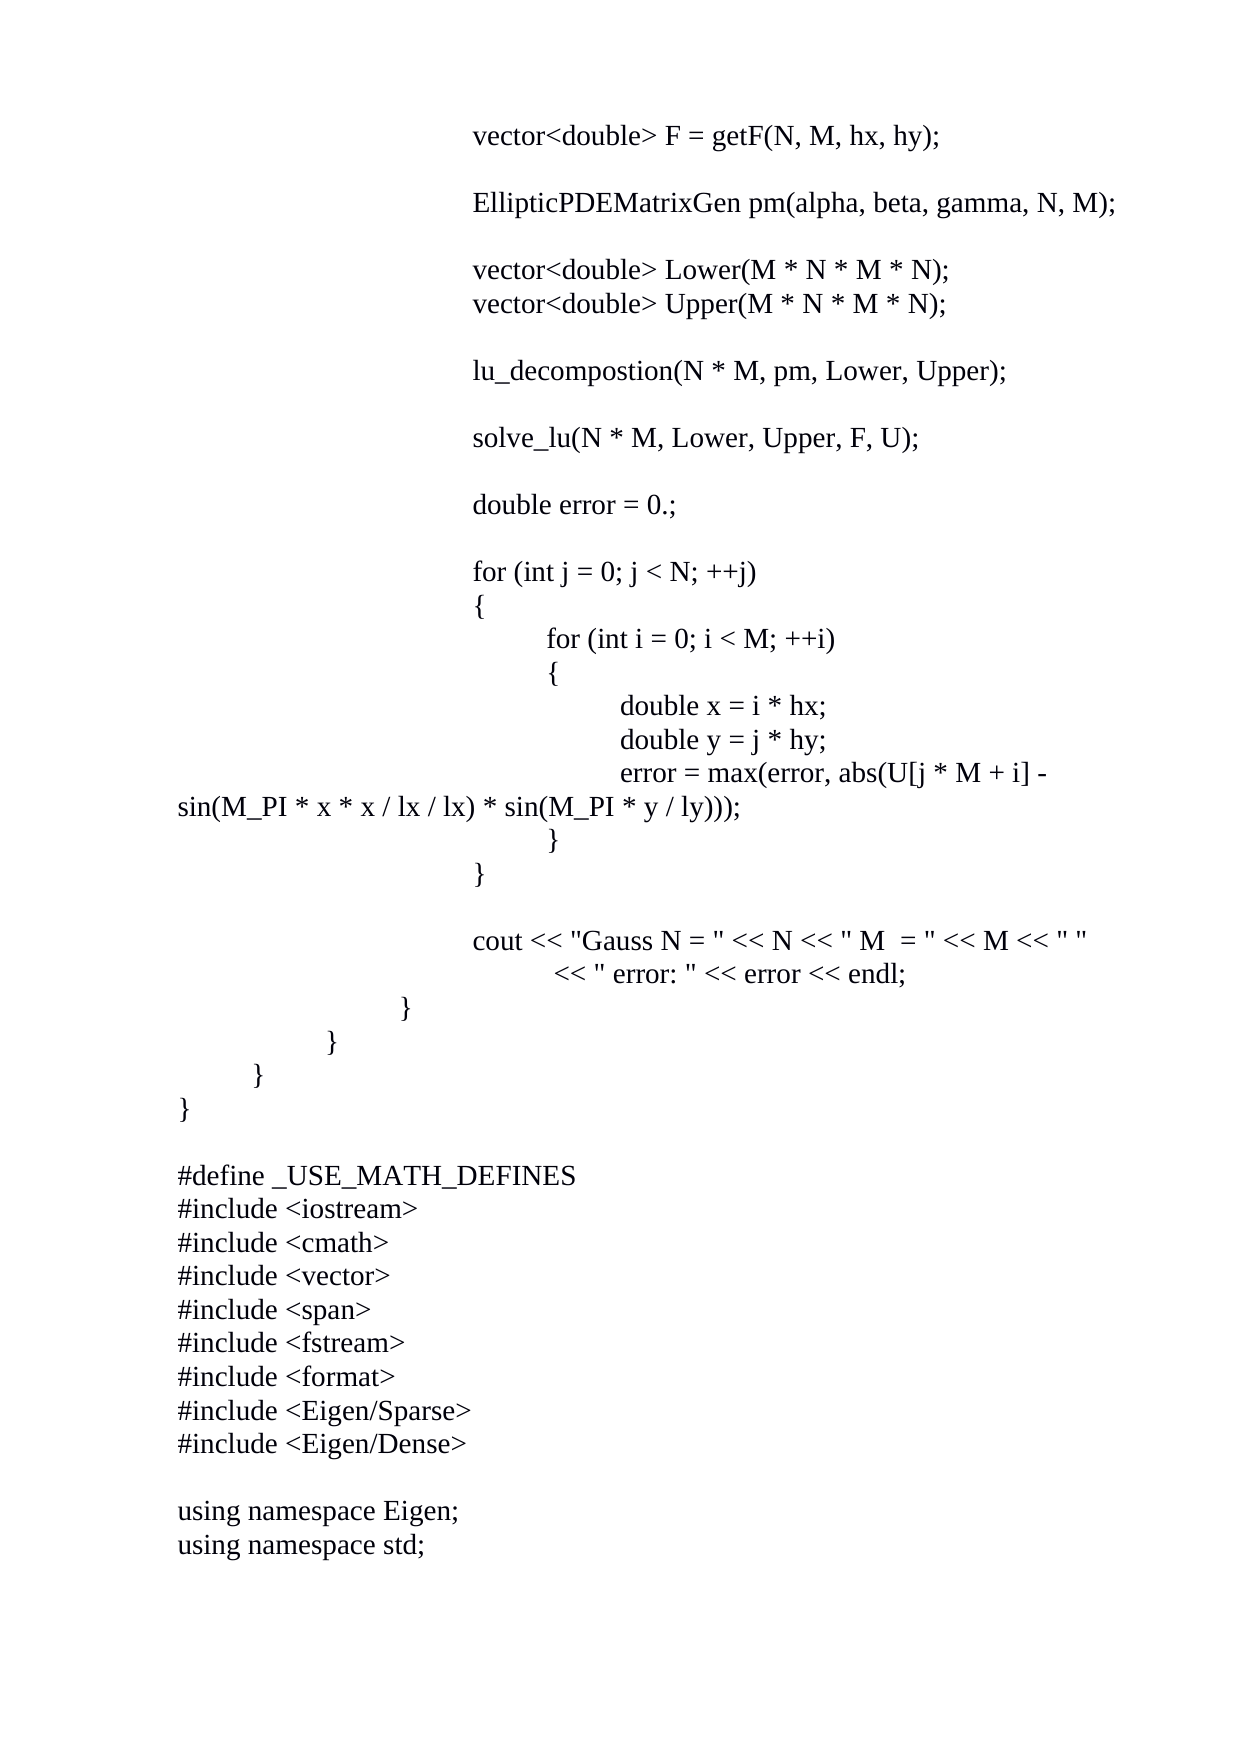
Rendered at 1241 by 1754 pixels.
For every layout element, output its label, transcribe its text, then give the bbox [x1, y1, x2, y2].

text #include <Eigen/Sparse> [177, 1393, 1152, 1426]
text for (int j = 0; j < N; ++j) [177, 554, 1152, 588]
text solve_lu(N * M, Lower, Upper, F, U); [177, 420, 1152, 453]
text #define _USE_MATH_DEFINES [177, 1158, 1152, 1191]
text #include <cmath> [177, 1225, 1152, 1258]
text EllipticPDEMatrixGen pm(alpha, beta, gamma, N, M); [177, 185, 1152, 219]
text #include <fstream> [177, 1326, 1152, 1359]
text vector<double> F = getF(N, M, hx, hy); [177, 118, 1152, 152]
text } [177, 822, 1152, 856]
text using namespace Eigen; [177, 1493, 1152, 1527]
text } [177, 856, 1152, 889]
text } [177, 1024, 1152, 1057]
text for (int i = 0; i < M; ++i) [177, 621, 1152, 655]
text #include <span> [177, 1292, 1152, 1326]
text double error = 0.; [177, 487, 1152, 521]
text error = max(error, abs(U[j * M + i] - sin(M_PI * x * x / lx / lx) * sin(M_PI * y / ly))); [177, 755, 1152, 822]
text << " error: " << error << endl; [177, 957, 1152, 990]
text } [177, 990, 1152, 1024]
text using namespace std; [177, 1527, 1152, 1560]
text } [177, 1091, 1152, 1158]
text { [177, 655, 1152, 688]
text double x = i * hx; [177, 688, 1152, 722]
text #include <Eigen/Dense> [177, 1426, 1152, 1460]
text #include <iostream> [177, 1191, 1152, 1225]
text lu_decompostion(N * M, pm, Lower, Upper); [177, 353, 1152, 386]
text double y = j * hy; [177, 722, 1152, 755]
text #include <vector> [177, 1258, 1152, 1292]
text { [177, 588, 1152, 621]
text } [177, 1057, 1152, 1091]
text vector<double> Upper(M * N * M * N); [177, 286, 1152, 319]
text vector<double> Lower(M * N * M * N); [177, 252, 1152, 286]
text #include <format> [177, 1359, 1152, 1393]
text cout << "Gauss N = " << N << " M = " << M << " " [177, 923, 1152, 957]
